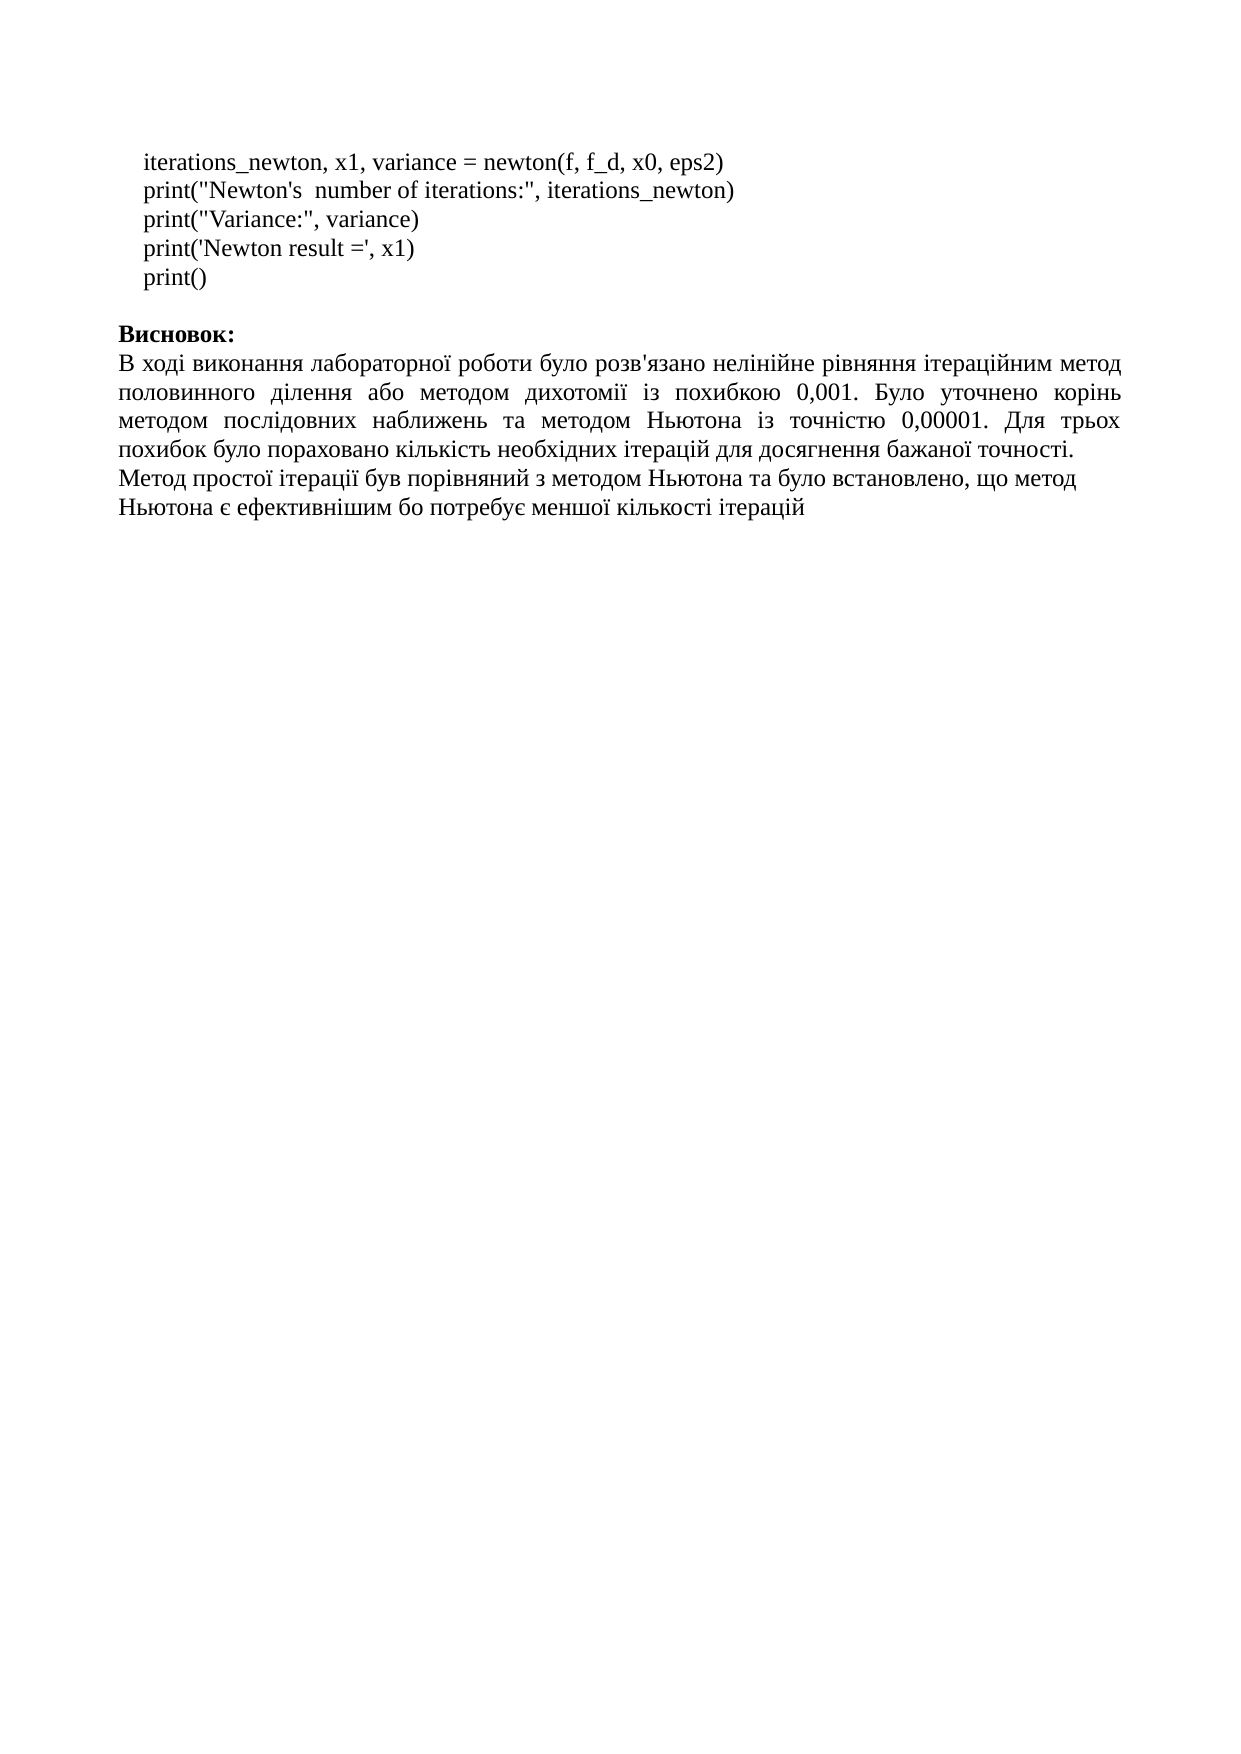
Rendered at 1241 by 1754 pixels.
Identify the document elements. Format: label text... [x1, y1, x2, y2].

text print("Newton's number of iterations:", iterations_newton) [118, 176, 1122, 204]
text iterations_newton, x1, variance = newton(f, f_d, x0, eps2) [118, 147, 1122, 176]
text print("Variance:", variance) [118, 204, 1122, 233]
text print() [118, 262, 1122, 291]
text Висновок: [118, 319, 1122, 348]
text Метод простої ітерації був порівняний з методом Ньютона та було встановлено, що метод Ньютона є ефективнішим бо потребує меншої кількості ітерацій [118, 463, 1122, 521]
text В ході виконання лабораторної роботи було розв'язано нелінійне рівняння ітераційним метод половинного ділення або методом дихотомії із похибкою 0,001. Було уточнено корінь методом послідовних наближень та методом Ньютона із точністю 0,00001. Для трьох похибок було пораховано кількість необхідних ітерацій для досягнення бажаної точності. [118, 348, 1122, 463]
text print('Newton result =', x1) [118, 233, 1122, 262]
